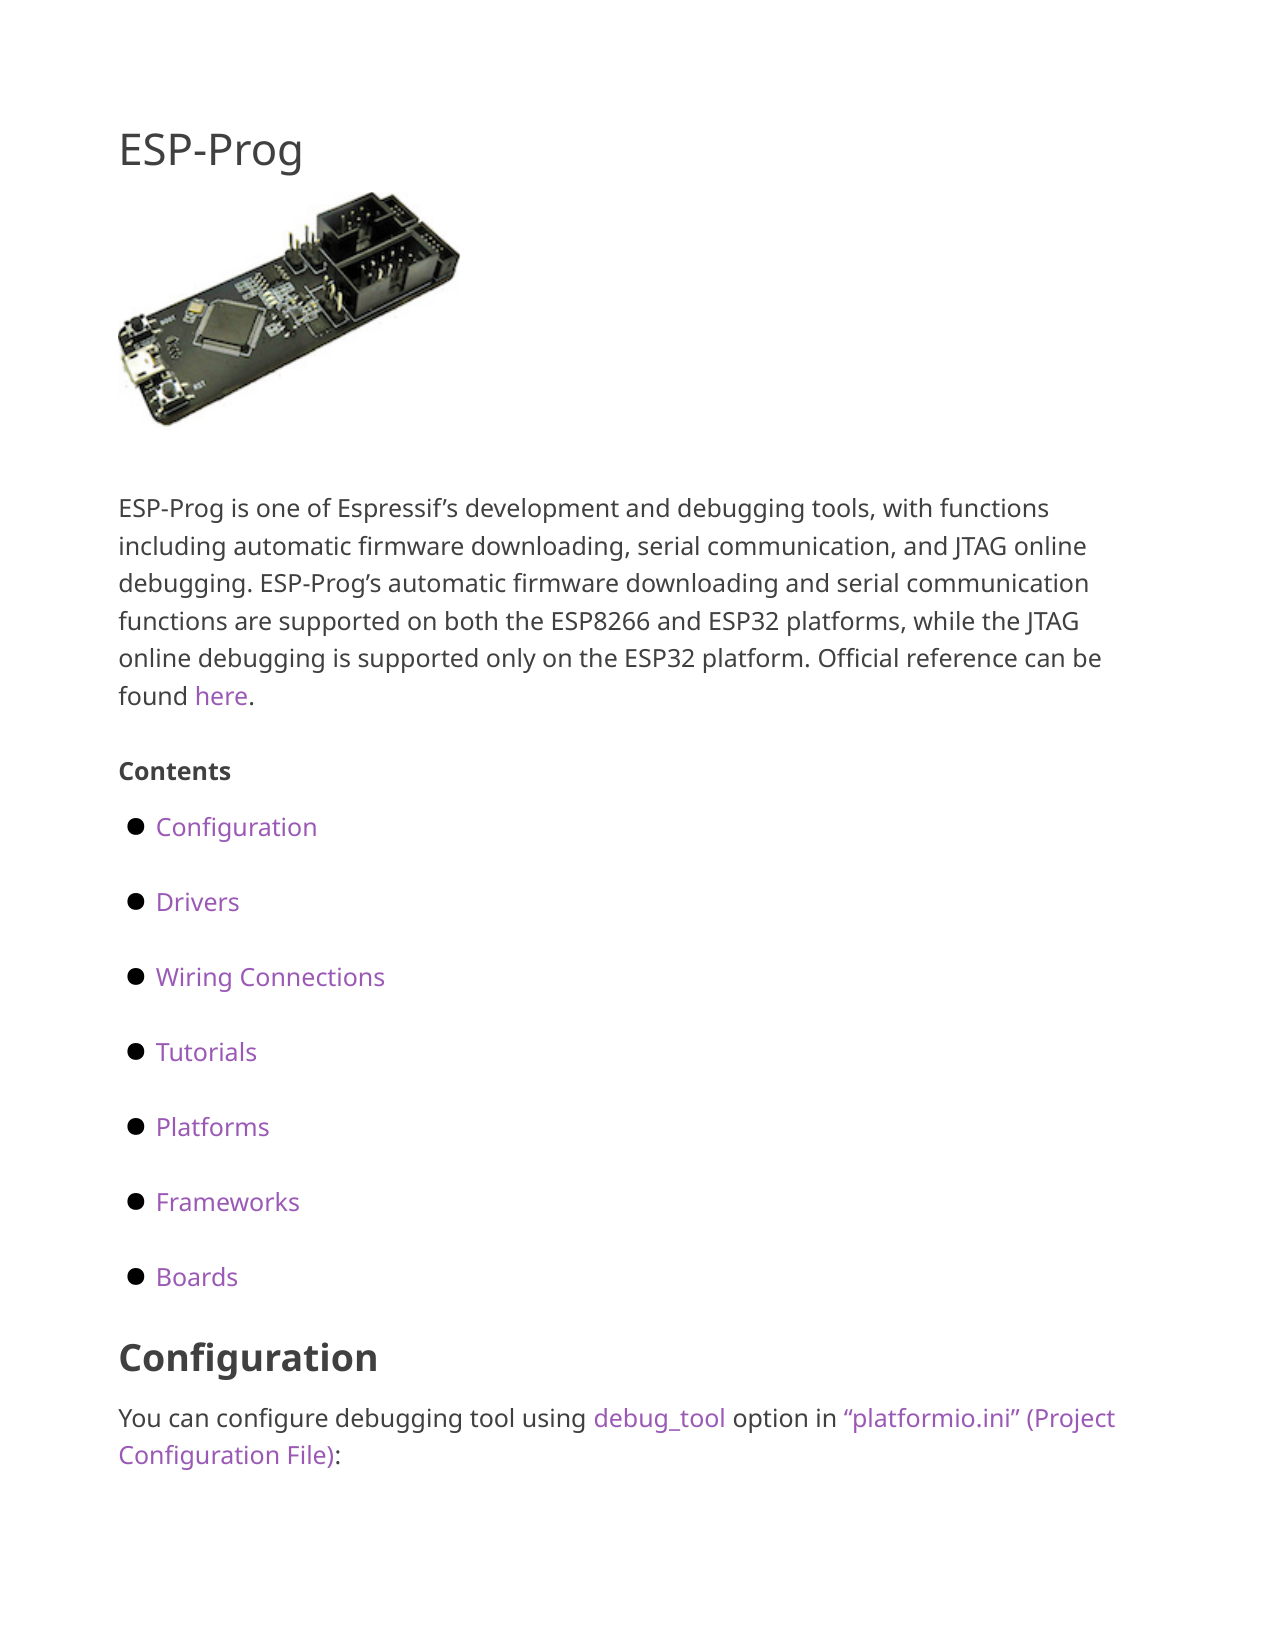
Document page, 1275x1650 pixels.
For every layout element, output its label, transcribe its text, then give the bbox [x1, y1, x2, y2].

picture [118, 192, 461, 430]
list Tutorials [156, 1031, 1157, 1069]
text ESP-Prog is one of Espressif’s development and debugging tools, with functions including automatic firmware downloading, serial communication, and JTAG online debugging. ESP-Prog’s automatic firmware downloading and serial communication functions are supported on both the ESP8266 and ESP32 platforms, while the JTAG online debugging is supported only on the ESP32 platform. Official reference can be found here. [118, 488, 1157, 713]
list Configuration [156, 806, 1157, 844]
list Wiring Connections [156, 956, 1157, 994]
text Contents [118, 750, 1157, 788]
subtitle ESP-Prog [118, 118, 1157, 178]
list Frameworks [156, 1181, 1157, 1219]
list Platforms [156, 1106, 1157, 1144]
subtitle Configuration [118, 1331, 1157, 1382]
list Drivers [156, 881, 1157, 919]
text You can configure debugging tool using debug_tool option in “platformio.ini” (Project Configuration File): [118, 1397, 1157, 1472]
list Boards [156, 1256, 1157, 1294]
